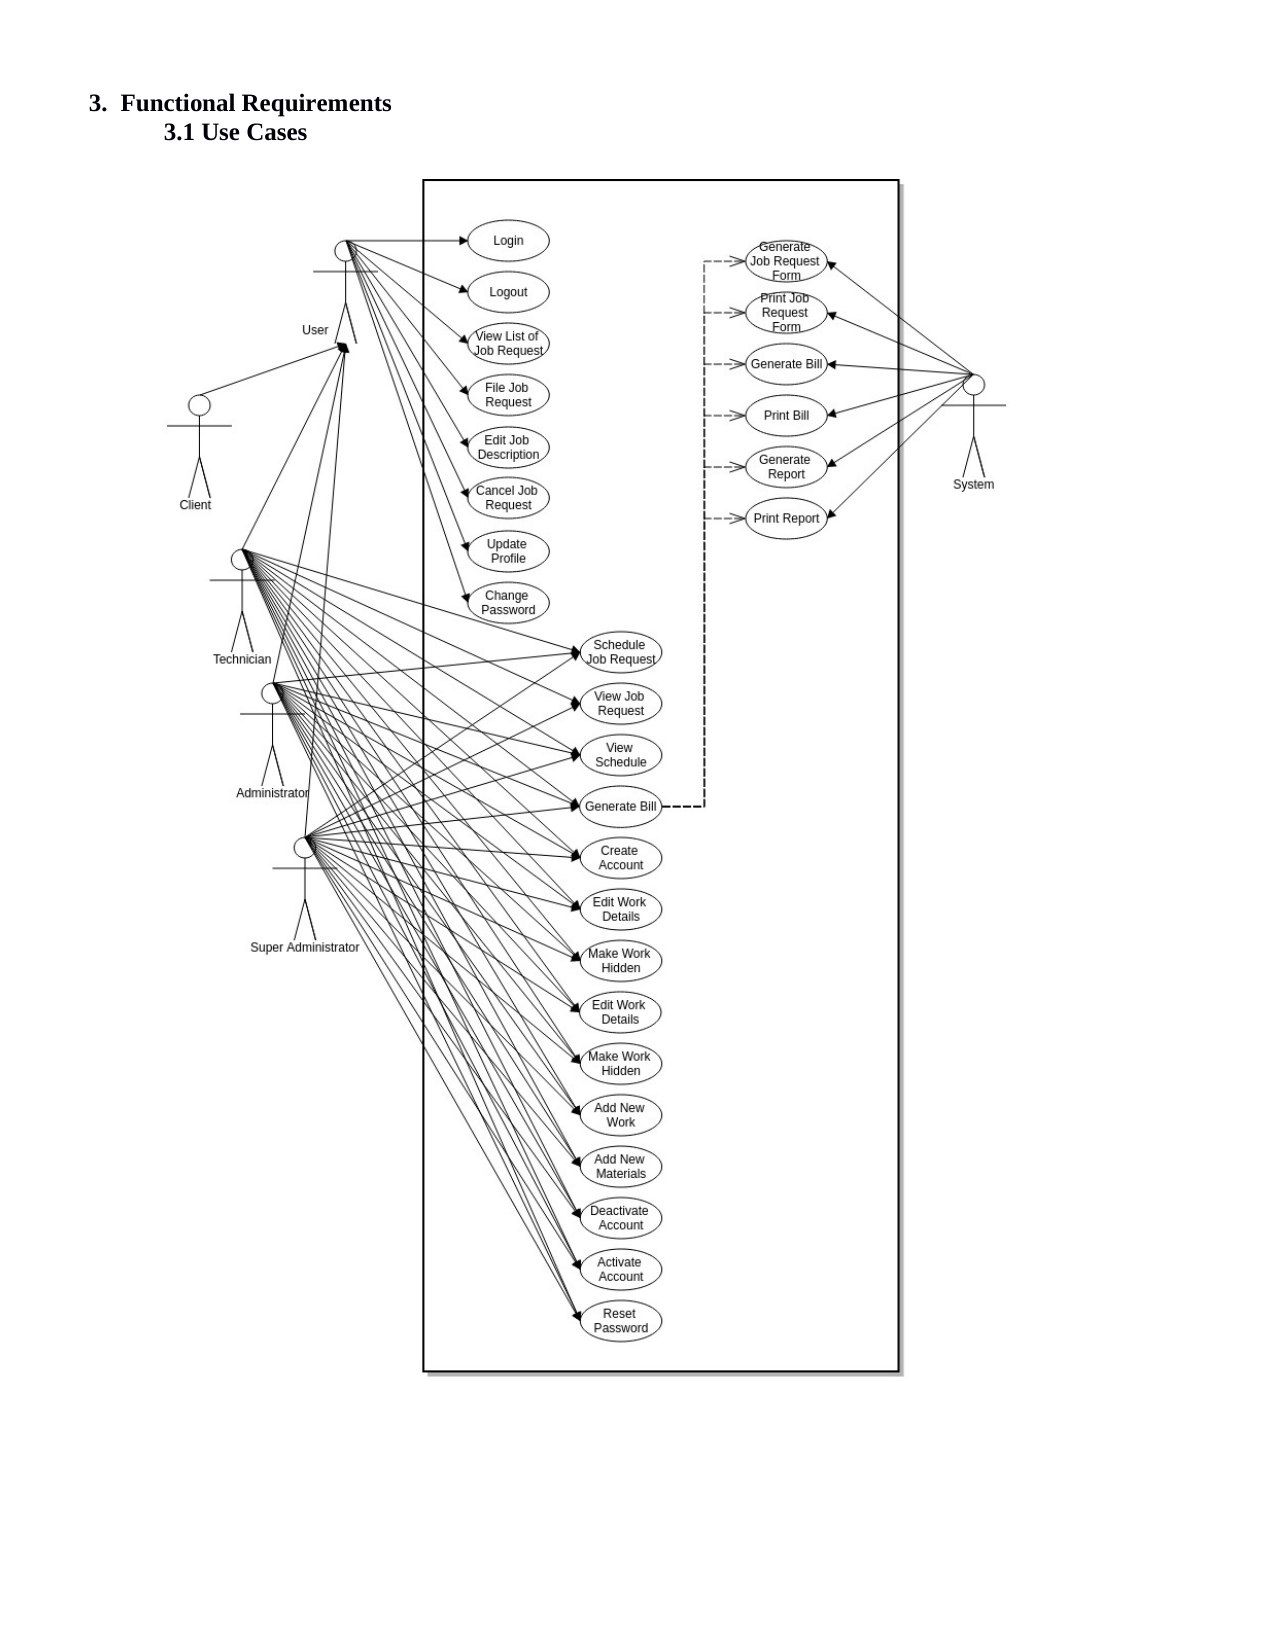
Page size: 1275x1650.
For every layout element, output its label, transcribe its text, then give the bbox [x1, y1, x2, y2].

text 3.1 Use Cases [88, 117, 1186, 146]
text 3. Functional Requirements [88, 88, 1186, 117]
picture [97, 179, 1069, 1392]
